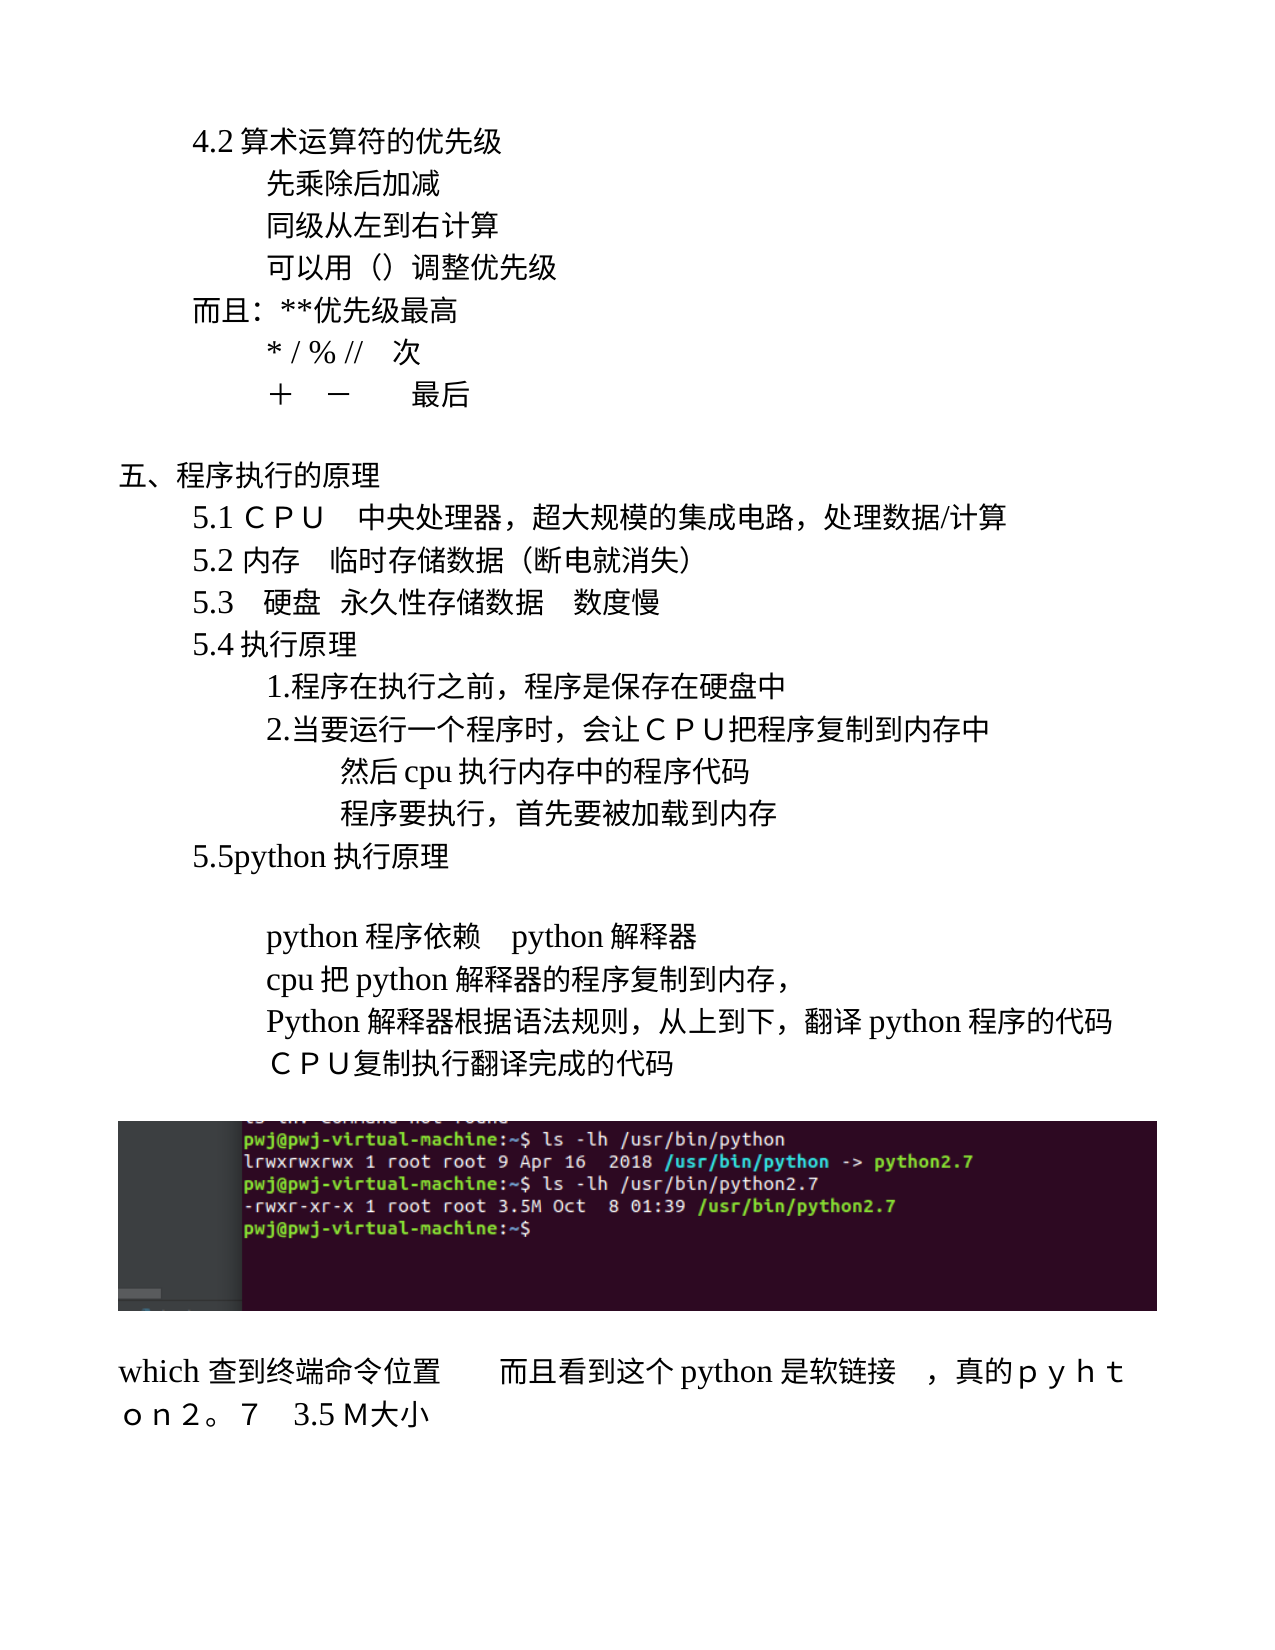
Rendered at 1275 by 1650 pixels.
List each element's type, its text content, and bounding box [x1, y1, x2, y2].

text 然后cpu执行内存中的程序代码 [118, 748, 1157, 791]
text 五、程序执行的原理 [118, 452, 1157, 495]
text * / % // 次 [118, 329, 1157, 372]
text 4.2算术运算符的优先级 [118, 118, 1157, 160]
text 程序要执行，首先要被加载到内存 [118, 791, 1157, 833]
text 2.当要运行一个程序时，会让ＣＰＵ把程序复制到内存中 [118, 706, 1157, 748]
text 5.1ＣＰＵ 中央处理器，超大规模的集成电路，处理数据/计算 [118, 495, 1157, 537]
text 5.5python执行原理 [118, 833, 1157, 875]
text ＣＰＵ复制执行翻译完成的代码 [118, 1041, 1157, 1083]
text python程序依赖 python解释器 [118, 914, 1157, 956]
text 可以用（）调整优先级 [118, 245, 1157, 287]
text 1.程序在执行之前，程序是保存在硬盘中 [118, 664, 1157, 706]
text which 查到终端命令位置 而且看到这个python是软链接 ，真的ｐｙｈｔｏｎ２。７ 3.5Ｍ大小 [118, 1349, 1157, 1433]
picture [118, 1121, 1157, 1311]
text 而且：**优先级最高 [118, 287, 1157, 329]
text 5.2 内存 临时存储数据（断电就消失） [118, 537, 1157, 579]
text 同级从左到右计算 [118, 203, 1157, 245]
text cpu把python解释器的程序复制到内存， [118, 956, 1157, 998]
text 5.3 硬盘 永久性存储数据 数度慢 [118, 579, 1157, 622]
text ＋ － 最后 [118, 372, 1157, 414]
text Python解释器根据语法规则，从上到下，翻译python程序的代码 [118, 998, 1157, 1041]
text 5.4执行原理 [118, 622, 1157, 664]
text 先乘除后加减 [118, 160, 1157, 203]
